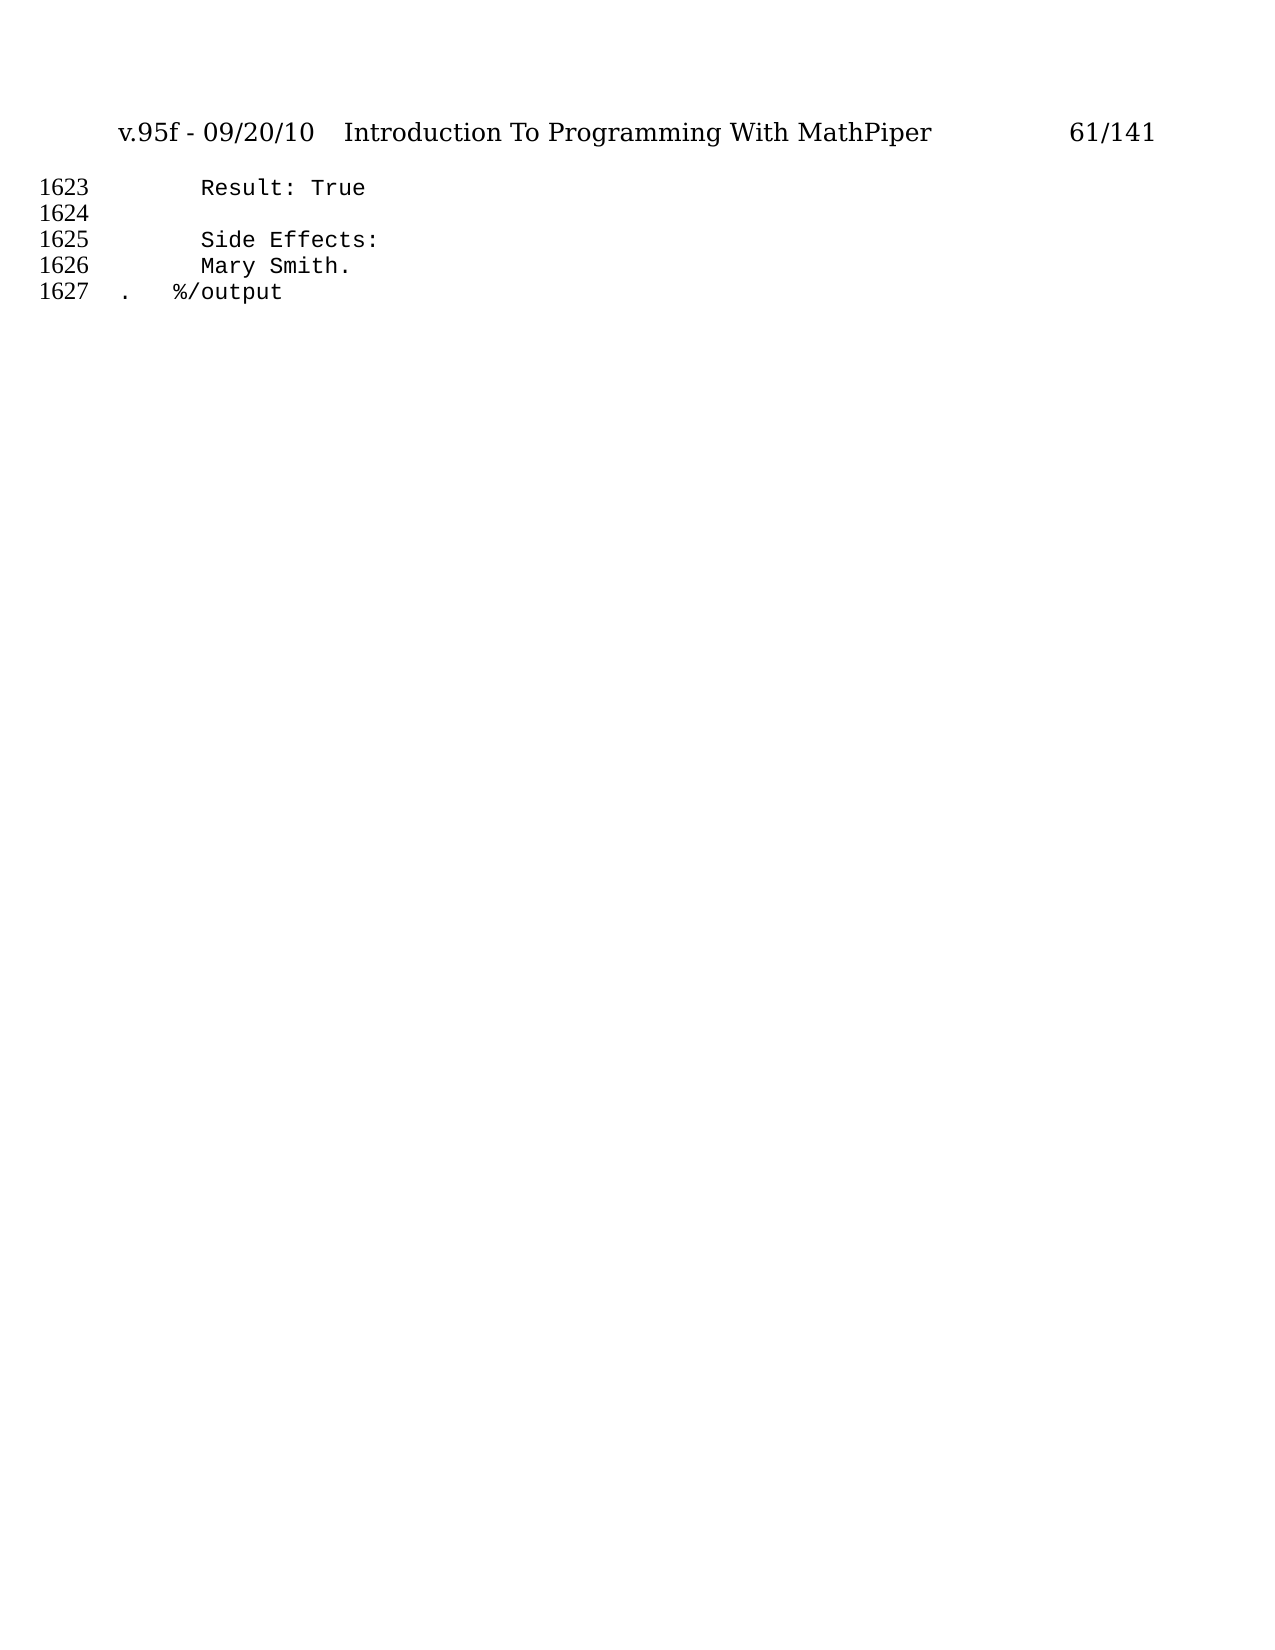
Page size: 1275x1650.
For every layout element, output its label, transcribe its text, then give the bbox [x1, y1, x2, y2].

text Side Effects: [118, 229, 1157, 254]
text Result: True [118, 177, 1157, 203]
text . %/output [118, 281, 1157, 306]
text Mary Smith. [118, 254, 1157, 281]
